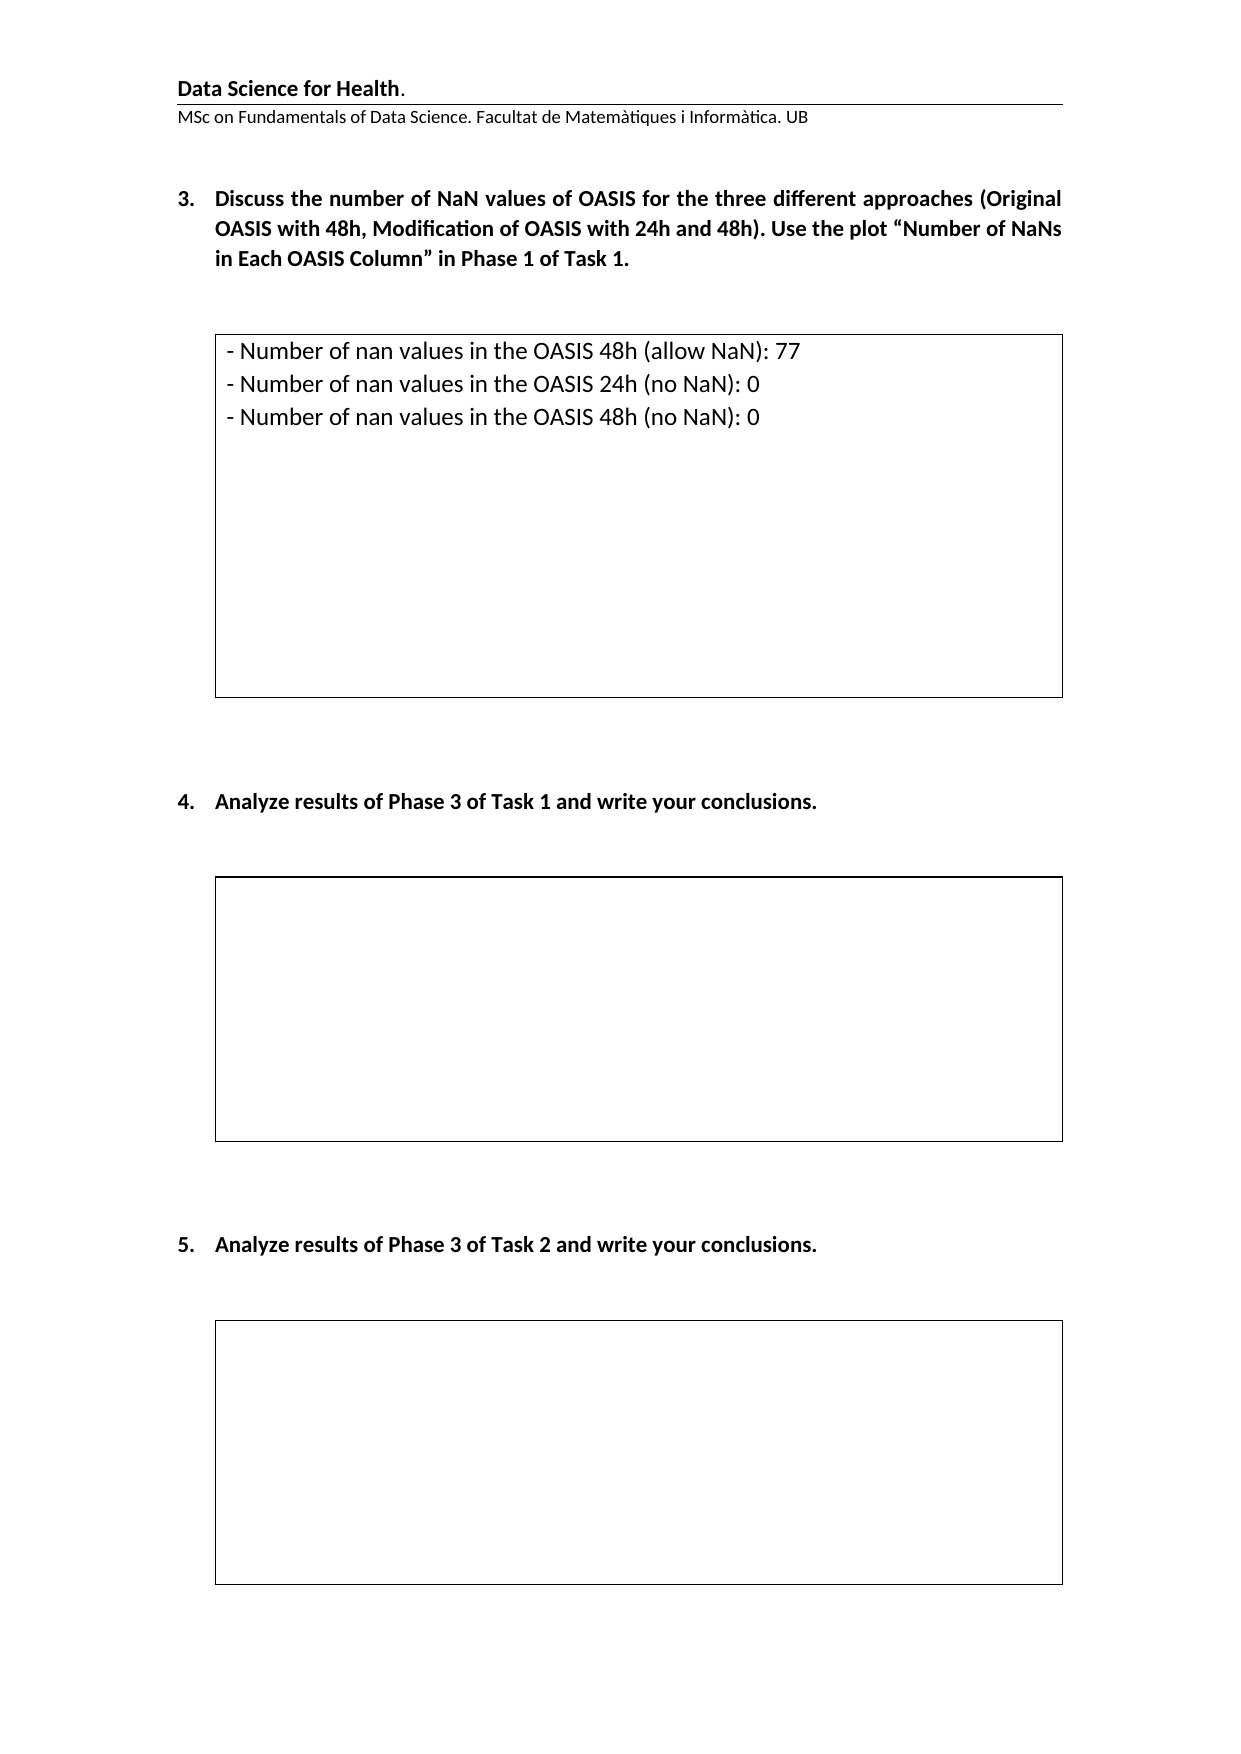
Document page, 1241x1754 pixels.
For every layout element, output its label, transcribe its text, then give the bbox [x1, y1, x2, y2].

table_header [216, 1321, 1062, 1584]
table_header - Number of nan values in the OASIS 48h (allow NaN): 77 - Number of nan values in the OASIS 24h (no NaN): 0 - Number of nan values in the OASIS 48h (no NaN): 0 [216, 335, 1062, 697]
list Analyze results of Phase 3 of Task 2 and write your conclusions. [177, 1231, 1063, 1258]
list Discuss the number of NaN values of OASIS for the three different approaches (Original OASIS with 48h, Modification of OASIS with 24h and 48h). Use the plot “Number of NaNs in Each OASIS Column” in Phase 1 of Task 1. [177, 184, 1063, 272]
list Analyze results of Phase 3 of Task 1 and write your conclusions. [177, 787, 1063, 815]
table_header [216, 878, 1062, 1141]
